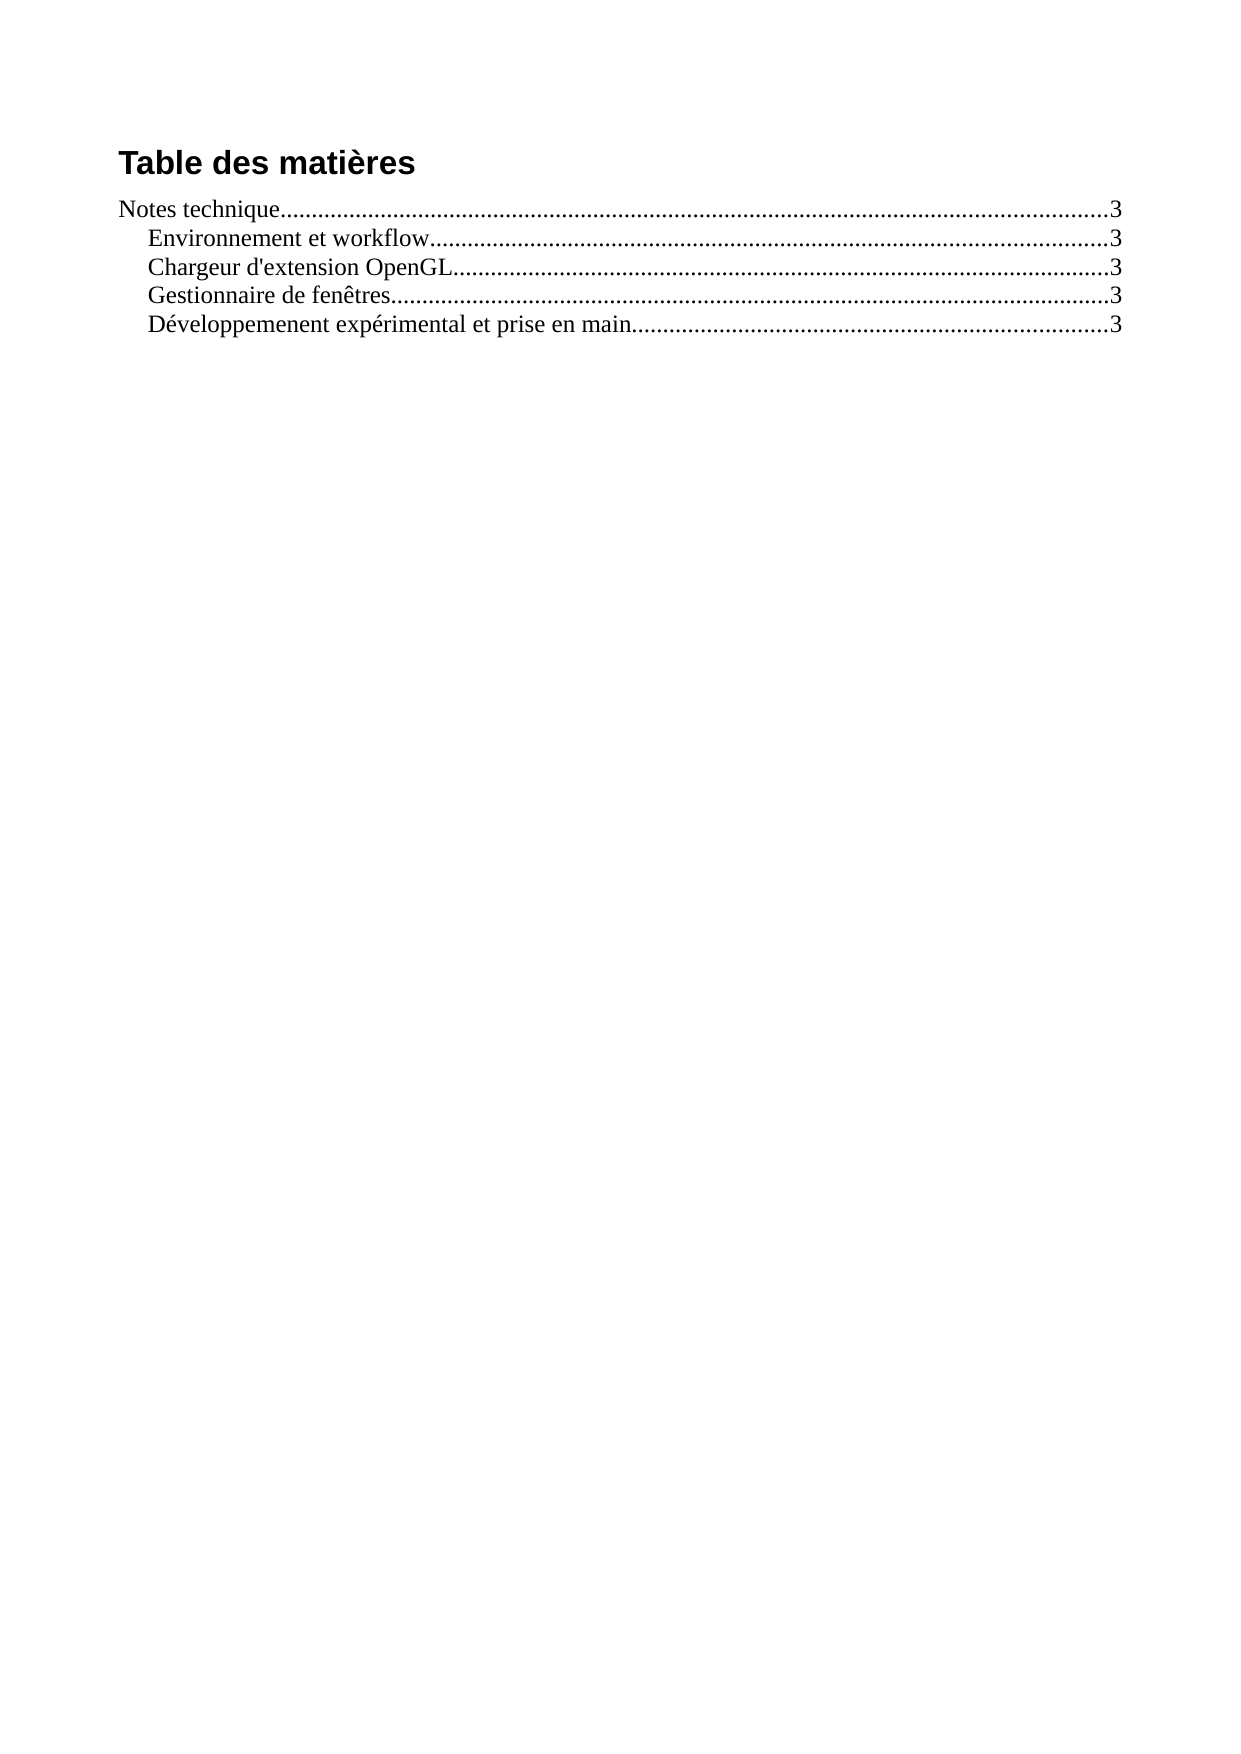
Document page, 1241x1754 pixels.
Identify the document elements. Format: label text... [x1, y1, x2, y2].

text Environnement et workflow 3 [148, 223, 1122, 252]
text Gestionnaire de fenêtres 3 [148, 280, 1122, 309]
text Développemenent expérimental et prise en main 3 [148, 309, 1122, 338]
subtitle Table des matières [118, 143, 1122, 182]
text Notes technique 3 [118, 194, 1122, 223]
text Chargeur d'extension OpenGL 3 [148, 252, 1122, 280]
